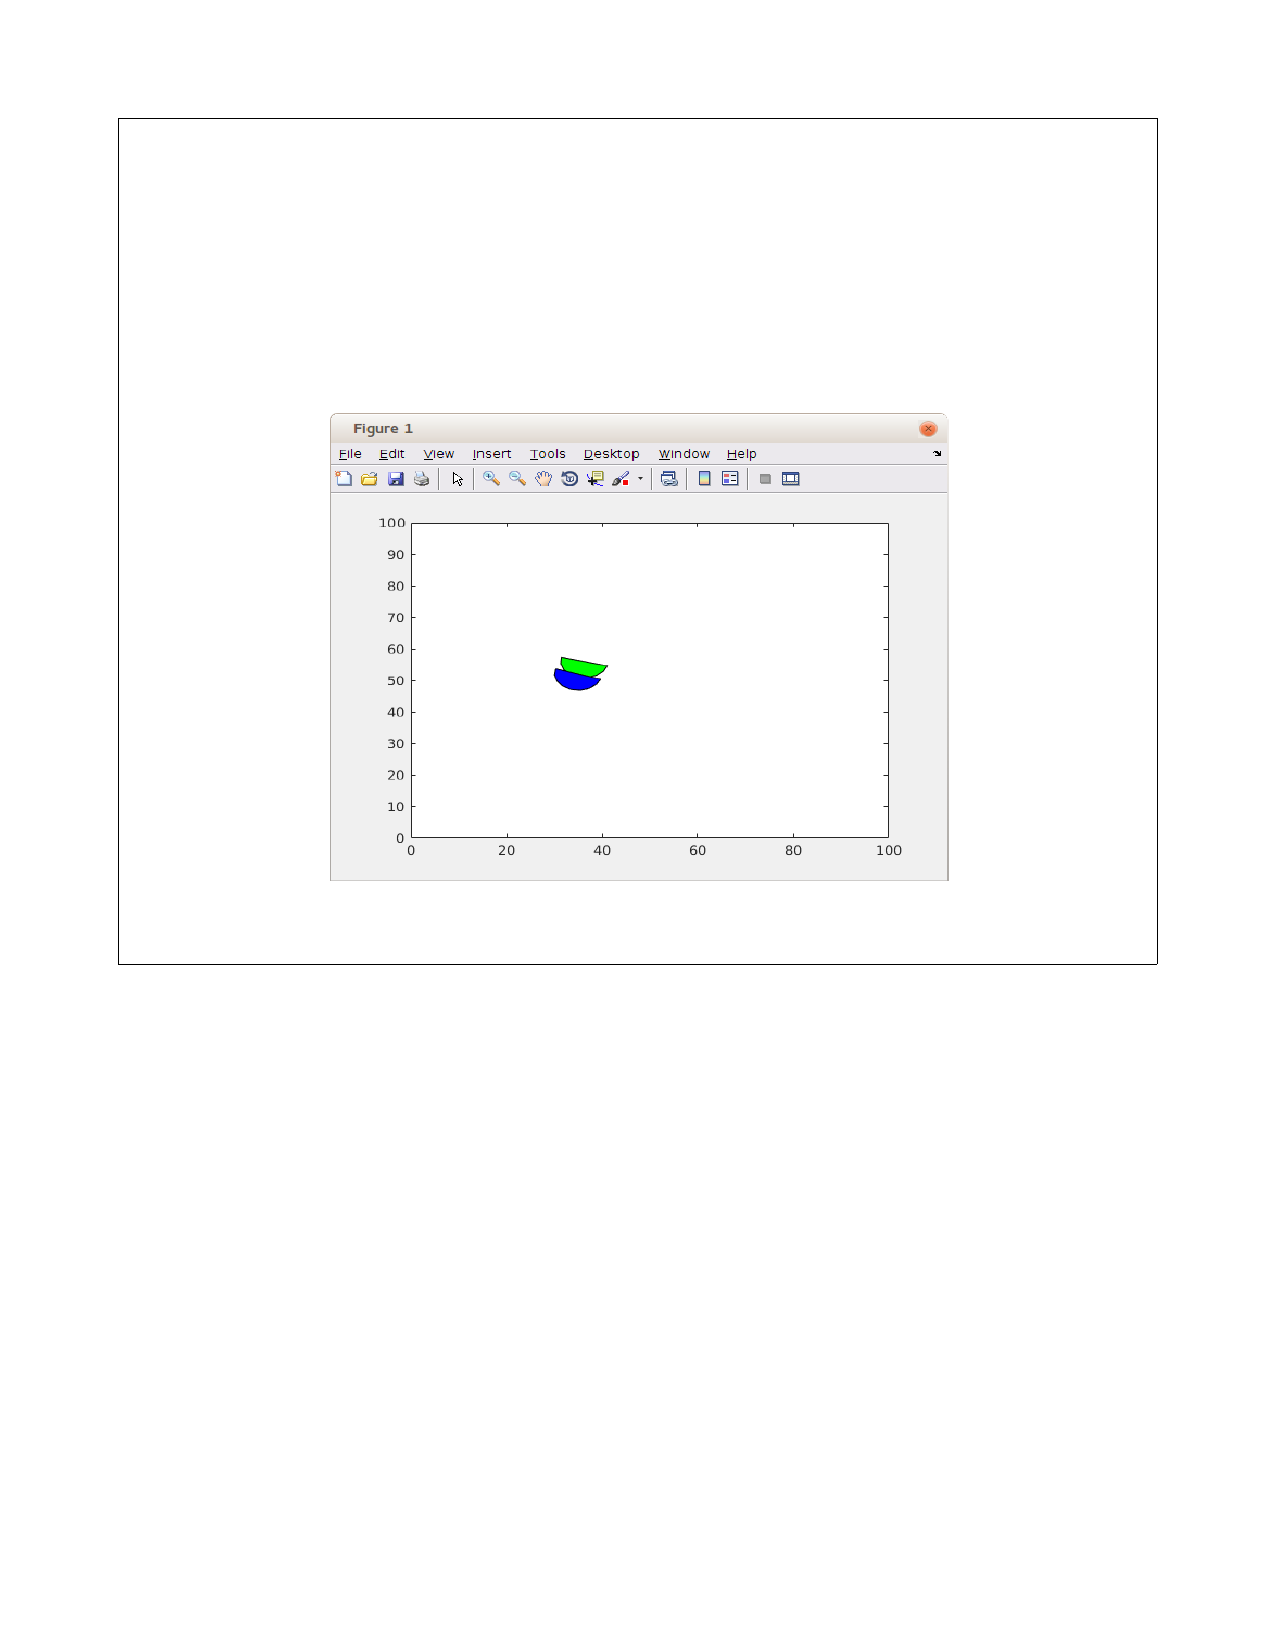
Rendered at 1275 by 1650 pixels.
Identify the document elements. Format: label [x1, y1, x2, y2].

picture [330, 413, 949, 881]
table_header [119, 119, 1157, 963]
